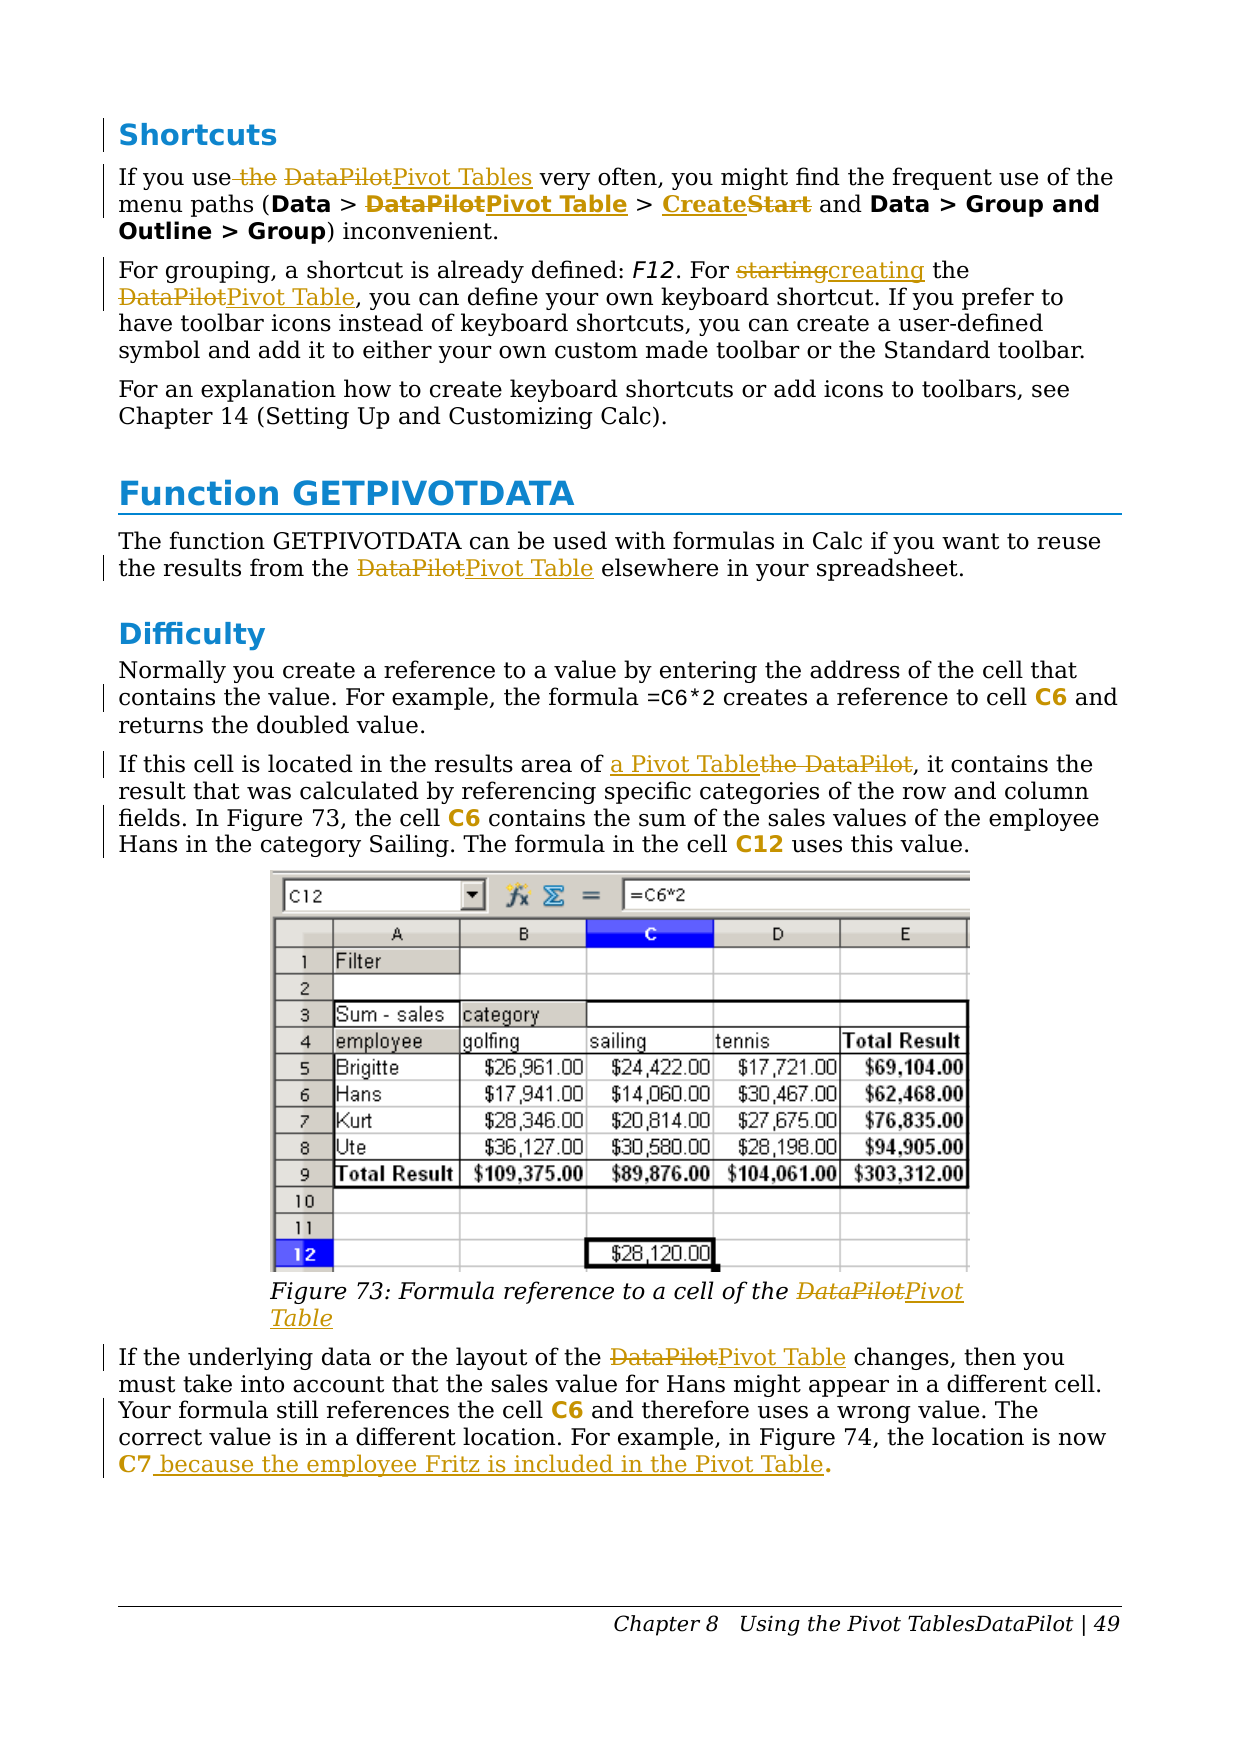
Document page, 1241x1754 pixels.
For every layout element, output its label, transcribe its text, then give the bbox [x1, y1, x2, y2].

text If you use Pivot Tables very often, you might find the frequent use of the menu paths (Data > Pivot Table > Create and Data > Group and Outline > Group) inconvenient. [118, 164, 1122, 245]
text For grouping, a shortcut is already defined: F12. For creating the Pivot Table, you can define your own keyboard shortcut. If you prefer to have toolbar icons instead of keyboard shortcuts, you can create a user-defined symbol and add it to either your own custom made toolbar or the Standard toolbar. [118, 257, 1122, 364]
text Figure 73: Formula reference to a cell of the Pivot Table [270, 1278, 970, 1332]
text If this cell is located in the results area of a Pivot Table, it contains the result that was calculated by referencing specific categories of the row and column fields. In Figure 73, the cell C6 contains the sum of the sales values of the employee Hans in the category Sailing. The formula in the cell C12 uses this value. [118, 751, 1122, 858]
text For an explanation how to create keyboard shortcuts or add icons to toolbars, see Chapter 14 (Setting Up and Customizing Calc). [118, 376, 1122, 430]
picture [270, 870, 970, 1272]
subtitle Difficulty [118, 617, 1122, 651]
subtitle Shortcuts [118, 118, 1122, 152]
text Normally you create a reference to a value by entering the address of the cell that contains the value. For example, the formula =C6*2 creates a reference to cell C6 and returns the doubled value. [118, 657, 1122, 739]
subtitle Function GETPIVOTDATA [118, 474, 1122, 513]
text The function GETPIVOTDATA can be used with formulas in Calc if you want to reuse the results from the Pivot Table elsewhere in your spreadsheet. [118, 528, 1122, 581]
text If the underlying data or the layout of the Pivot Table changes, then you must take into account that the sales value for Hans might appear in a different cell. Your formula still references the cell C6 and therefore uses a wrong value. The correct value is in a different location. For example, in Figure 74, the location is now C7 because the employee Fritz is included in the Pivot Table. [118, 1344, 1122, 1478]
